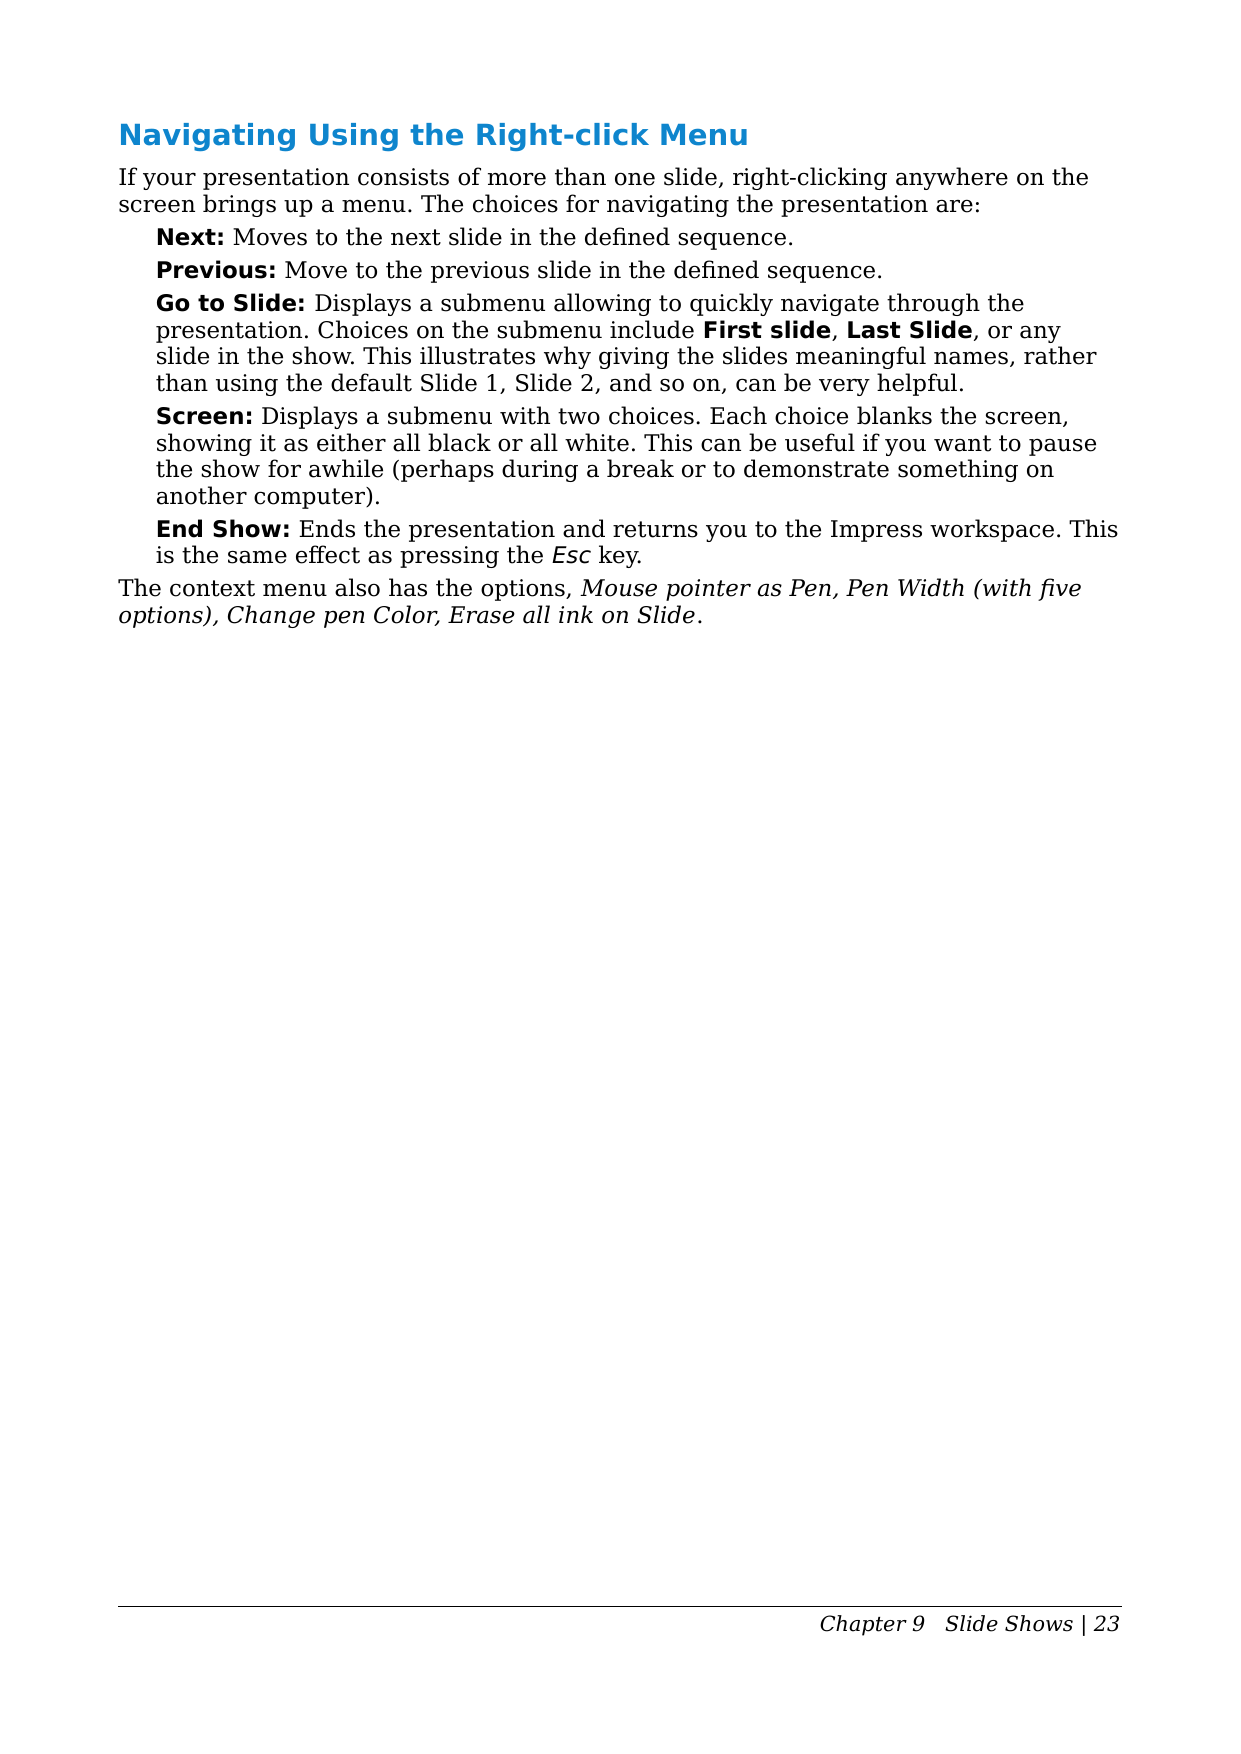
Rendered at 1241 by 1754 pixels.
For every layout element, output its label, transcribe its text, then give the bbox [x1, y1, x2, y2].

text The context menu also has the options, Mouse pointer as Pen, Pen Width (with five options), Change pen Color, Erase all ink on Slide. [118, 576, 1122, 629]
list Previous: Move to the previous slide in the defined sequence. [156, 257, 1122, 284]
list End Show: Ends the presentation and returns you to the Impress workspace. This is the same effect as pressing the Esc key. [156, 516, 1122, 569]
list Next: Moves to the next slide in the defined sequence. [156, 224, 1122, 251]
list If your presentation consists of more than one slide, right-clicking anywhere on the screen brings up a menu. The choices for navigating the presentation are: [118, 164, 1122, 218]
subtitle Navigating Using the Right-click Menu [118, 118, 1122, 152]
list Go to Slide: Displays a submenu allowing to quickly navigate through the presentation. Choices on the submenu include First slide, Last Slide, or any slide in the show. This illustrates why giving the slides meaningful names, rather than using the default Slide 1, Slide 2, and so on, can be very helpful. [156, 290, 1122, 397]
list Screen: Displays a submenu with two choices. Each choice blanks the screen, showing it as either all black or all white. This can be useful if you want to pause the show for awhile (perhaps during a break or to demonstrate something on another computer). [156, 403, 1122, 510]
